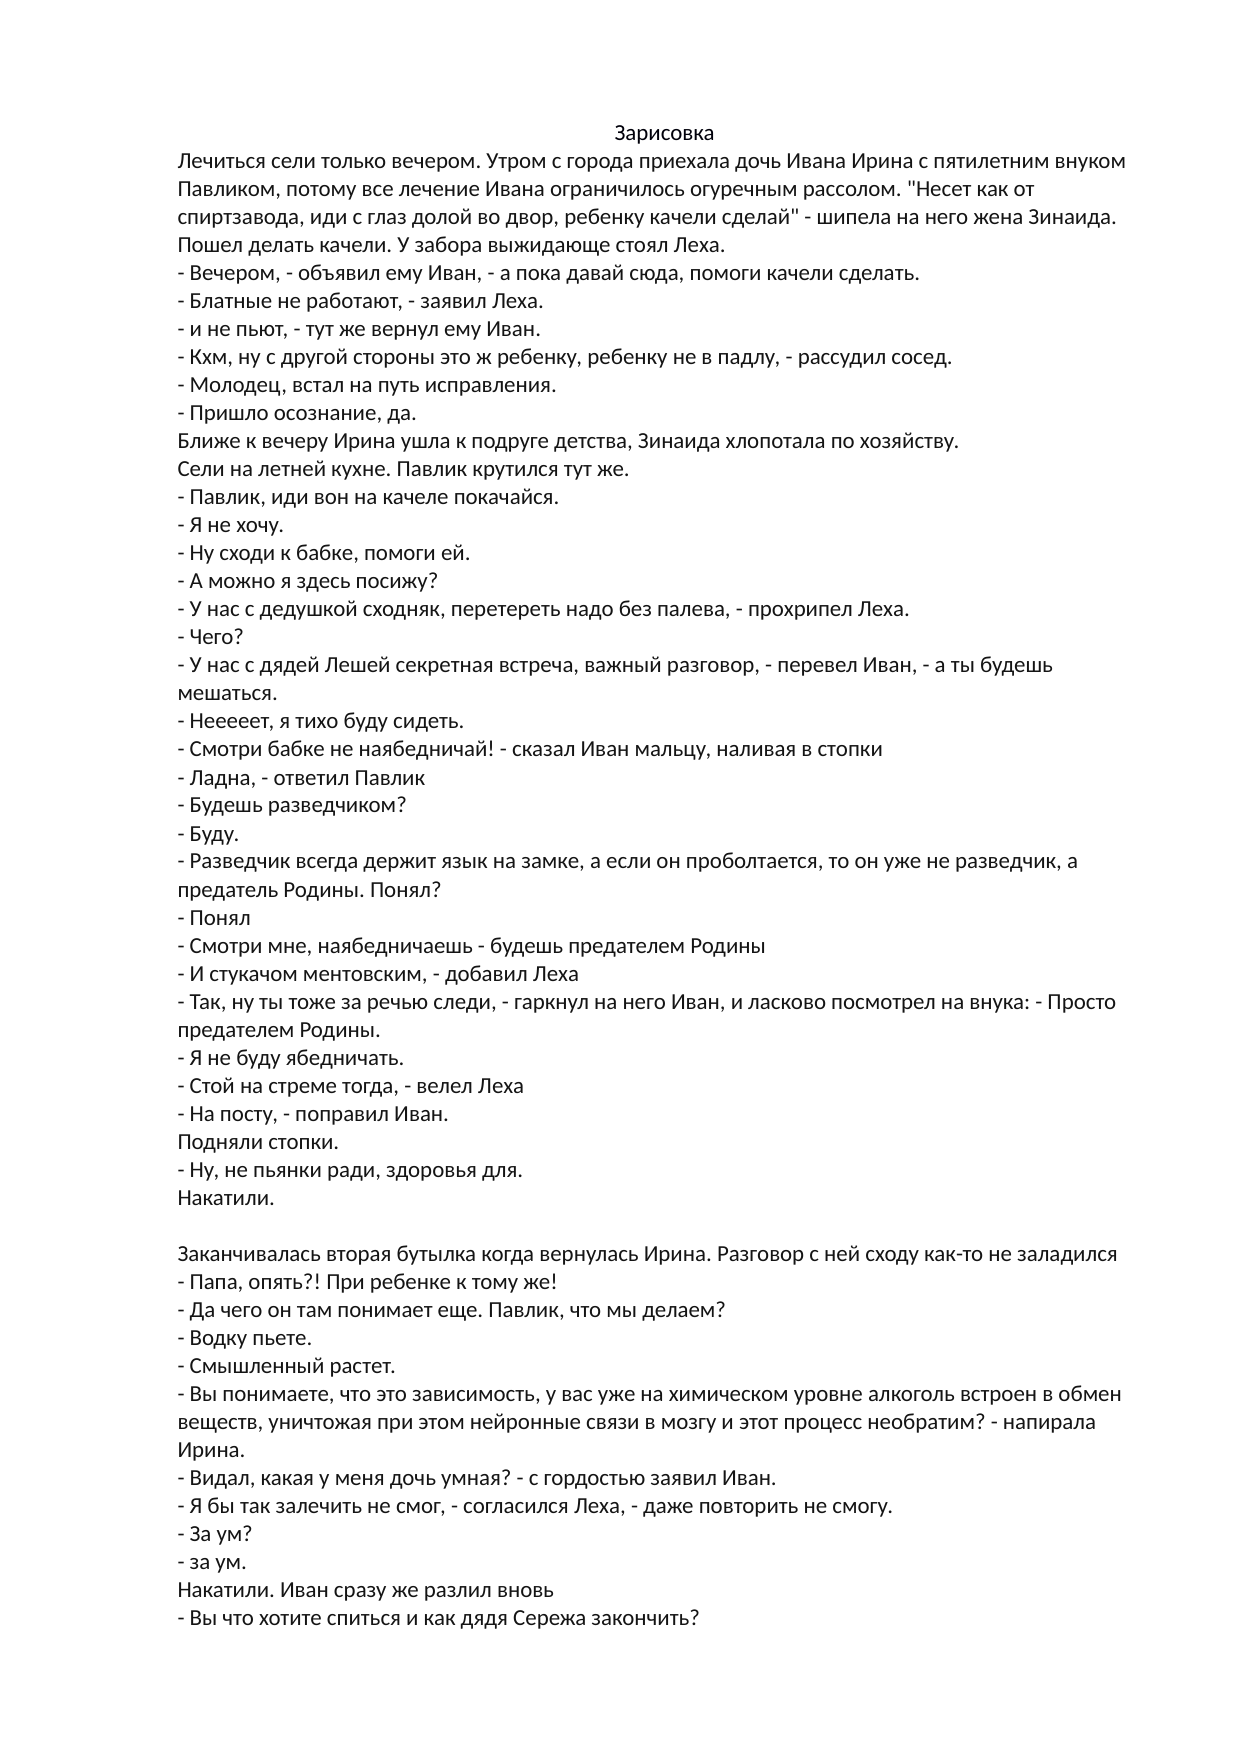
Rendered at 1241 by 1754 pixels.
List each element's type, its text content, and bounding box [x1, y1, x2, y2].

text Зарисовка [177, 118, 1152, 146]
text Лечиться сели только вечером. Утром с города приехала дочь Ивана Ирина с пятилетним внуком Павликом, потому все лечение Ивана ограничилось огуречным рассолом. "Несет как от спиртзавода, иди с глаз долой во двор, ребенку качели сделай" - шипела на него жена Зинаида. Пошел делать качели. У забора выжидающе стоял Леха. - Вечером, - объявил ему Иван, - а пока давай сюда, помоги качели сделать. - Блатные не работают, - заявил Леха. - и не пьют, - тут же вернул ему Иван. - Кхм, ну с другой стороны это ж ребенку, ребенку не в падлу, - рассудил сосед. - Молодец, встал на путь исправления. - Пришло осознание, да. Ближе к вечеру Ирина ушла к подруге детства, Зинаида хлопотала по хозяйству. Сели на летней кухне. Павлик крутился тут же. - Павлик, иди вон на качеле покачайся. - Я не хочу. - Ну сходи к бабке, помоги ей. - А можно я здесь посижу? - У нас с дедушкой сходняк, перетереть надо без палева, - прохрипел Леха. - Чего? - У нас с дядей Лешей секретная встреча, важный разговор, - перевел Иван, - а ты будешь мешаться. - Нееееет, я тихо буду сидеть. - Смотри бабке не наябедничай! - сказал Иван мальцу, наливая в стопки - Ладна, - ответил Павлик - Будешь разведчиком? - Буду. - Разведчик всегда держит язык на замке, а если он проболтается, то он уже не разведчик, а предатель Родины. Понял? - Понял - Смотри мне, наябедничаешь - будешь предателем Родины - И стукачом ментовским, - добавил Леха - Так, ну ты тоже за речью следи, - гаркнул на него Иван, и ласково посмотрел на внука: - Просто предателем Родины. - Я не буду ябедничать. - Стой на стреме тогда, - велел Леха - На посту, - поправил Иван. Подняли стопки. - Ну, не пьянки ради, здоровья для. Накатили. Заканчивалась вторая бутылка когда вернулась Ирина. Разговор с ней сходу как-то не заладился - Папа, опять?! При ребенке к тому же! - Да чего он там понимает еще. Павлик, что мы делаем? - Водку пьете. - Смышленный растет. - Вы понимаете, что это зависимость, у вас уже на химическом уровне алкоголь встроен в обмен веществ, уничтожая при этом нейронные связи в мозгу и этот процесс необратим? - напирала Ирина. - Видал, какая у меня дочь умная? - с гордостью заявил Иван. - Я бы так залечить не смог, - согласился Леха, - даже повторить не смогу. - За ум? - за ум. Накатили. Иван сразу же разлил вновь - Вы что хотите спиться и как дядя Сережа закончить? [177, 146, 1152, 1631]
